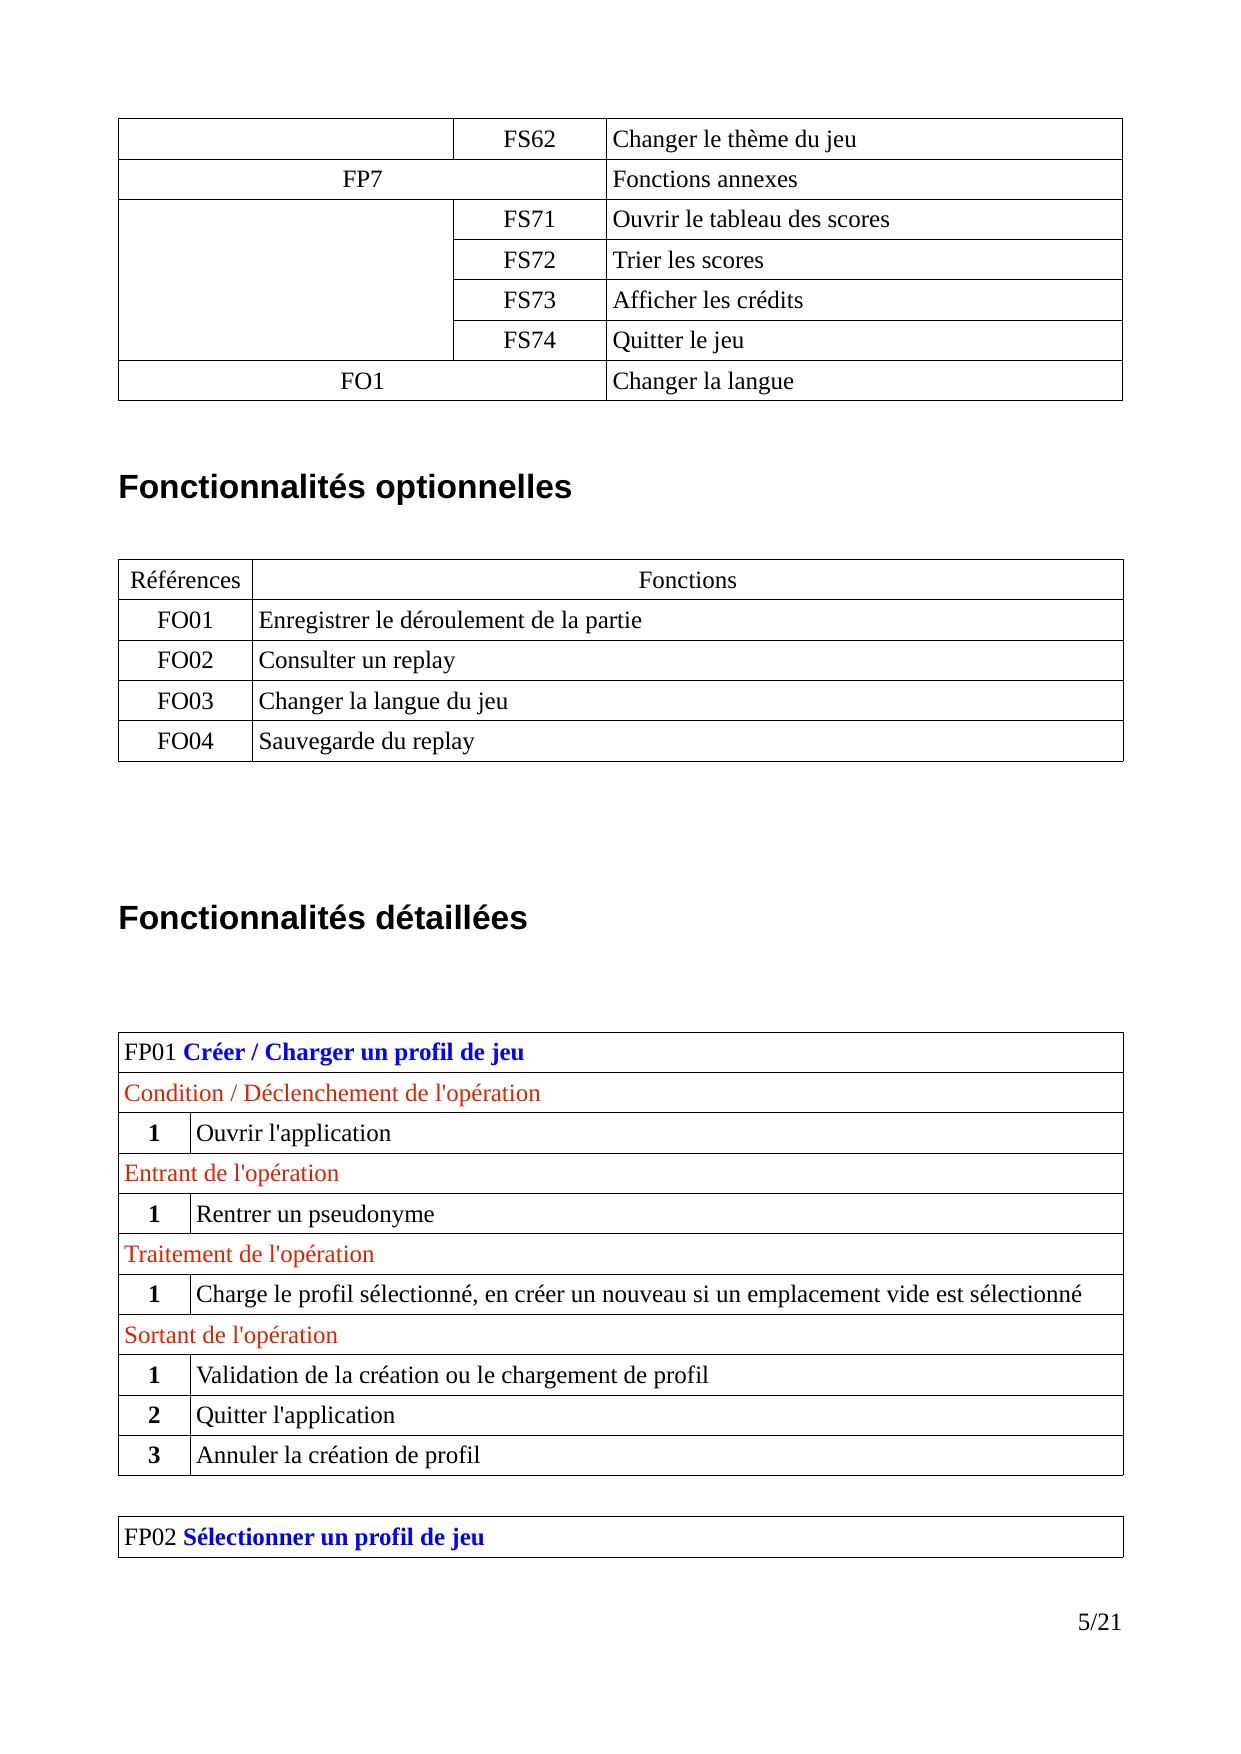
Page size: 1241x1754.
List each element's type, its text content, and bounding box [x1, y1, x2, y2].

table_cell FO01 [119, 600, 252, 640]
table_cell Sauvegarde du replay [253, 721, 1123, 761]
table_header FP01 Créer / Charger un profil de jeu [119, 1033, 1123, 1072]
table_header Fonctions [253, 560, 1123, 599]
table_cell FO04 [119, 721, 252, 761]
table_cell Sortant de l'opération [119, 1315, 1123, 1354]
table_cell Rentrer un pseudonyme [191, 1194, 1123, 1233]
table_header FP02 Sélectionner un profil de jeu [119, 1517, 1123, 1557]
table_cell 2 [119, 1396, 190, 1435]
table_cell FP7 [119, 160, 606, 199]
table_cell Enregistrer le déroulement de la partie [253, 600, 1123, 640]
table_cell Quitter l'application [191, 1396, 1123, 1435]
table_cell Afficher les crédits [607, 280, 1122, 320]
table_cell Changer la langue [607, 361, 1122, 400]
subtitle Fonctionnalités détaillées [118, 898, 1122, 937]
table_cell 1 [119, 1275, 190, 1314]
table_cell FO02 [119, 641, 252, 680]
table_cell Changer la langue du jeu [253, 681, 1123, 720]
table_cell Validation de la création ou le chargement de profil [191, 1355, 1123, 1394]
table_cell Fonctions annexes [607, 160, 1122, 199]
table_cell Annuler la création de profil [191, 1436, 1123, 1475]
table_cell [119, 119, 453, 158]
table_cell Ouvrir l'application [191, 1113, 1123, 1153]
table_cell Traitement de l'opération [119, 1234, 1123, 1273]
table_cell FS71 [454, 200, 606, 239]
table_cell FS62 [454, 119, 606, 158]
table_cell Ouvrir le tableau des scores [607, 200, 1122, 239]
table_cell FO03 [119, 681, 252, 720]
table_cell FO1 [119, 361, 606, 400]
table_cell Quitter le jeu [607, 321, 1122, 360]
table_cell 1 [119, 1194, 190, 1233]
table_cell FS72 [454, 240, 606, 279]
table_header Références [119, 560, 252, 599]
table_cell Condition / Déclenchement de l'opération [119, 1073, 1123, 1112]
table_cell 3 [119, 1436, 190, 1475]
table_cell Trier les scores [607, 240, 1122, 279]
table_cell Charge le profil sélectionné, en créer un nouveau si un emplacement vide est sélectionné [191, 1275, 1123, 1314]
table_cell FS74 [454, 321, 606, 360]
table_cell Changer le thème du jeu [607, 119, 1122, 158]
table_cell Entrant de l'opération [119, 1154, 1123, 1193]
table_cell 1 [119, 1355, 190, 1394]
table_cell Consulter un replay [253, 641, 1123, 680]
table_cell FS73 [454, 280, 606, 320]
table_cell 1 [119, 1113, 190, 1153]
table_cell [119, 200, 453, 360]
subtitle Fonctionnalités optionnelles [118, 467, 1122, 505]
